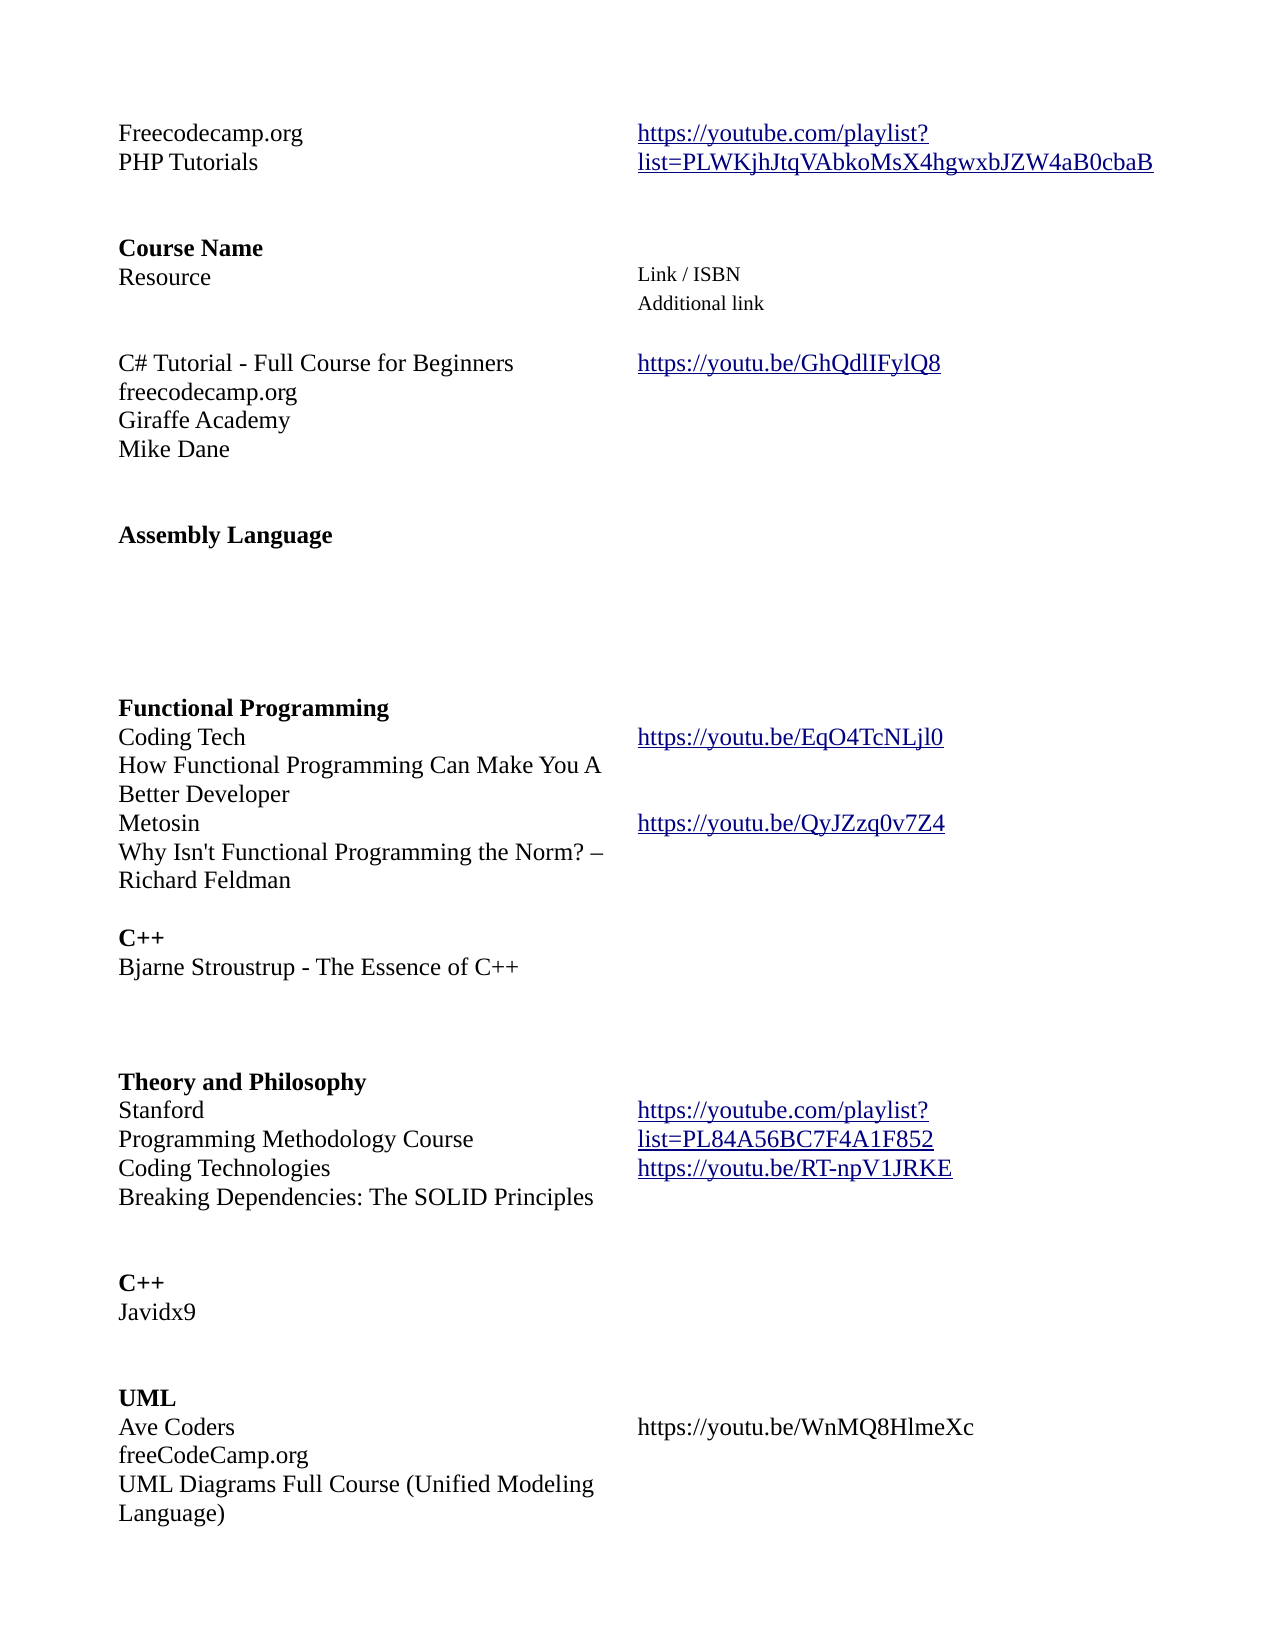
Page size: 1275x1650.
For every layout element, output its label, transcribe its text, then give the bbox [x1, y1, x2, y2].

table_cell [118, 607, 637, 636]
table_cell [118, 578, 637, 607]
table_cell [638, 549, 1168, 578]
table_cell [638, 894, 1168, 923]
table_cell [638, 952, 1168, 981]
table_cell Coding Technologies Breaking Dependencies: The SOLID Principles [118, 1153, 637, 1211]
table_cell https://youtube.com/playlist?list=PL84A56BC7F4A1F852 [638, 1096, 1168, 1153]
table_cell Theory and Philosophy [118, 1067, 637, 1096]
table_cell Link / ISBN [638, 262, 1168, 291]
table_cell [638, 693, 1168, 722]
table_cell [638, 492, 1168, 521]
table_cell [118, 204, 637, 233]
table_cell [638, 923, 1168, 952]
table_cell Javidx9 [118, 1297, 637, 1326]
table_cell [638, 521, 1168, 549]
table_cell [118, 1239, 637, 1268]
table_cell Course Name [118, 233, 637, 262]
table_cell [118, 1038, 637, 1067]
table_cell [638, 981, 1168, 1009]
table_cell https://youtu.be/WnMQ8HlmeXc [638, 1412, 1168, 1527]
table_cell Resource [118, 262, 637, 291]
table_cell [118, 894, 637, 923]
table_cell [118, 981, 637, 1009]
table_cell [118, 1009, 637, 1038]
table_cell [118, 319, 637, 348]
table_cell [638, 1326, 1168, 1354]
table_cell [118, 1326, 637, 1354]
table_cell [638, 1009, 1168, 1038]
table_cell [118, 549, 637, 578]
table_cell Coding Tech How Functional Programming Can Make You A Better Developer [118, 722, 637, 808]
table_cell UML [118, 1383, 637, 1412]
table_cell [118, 291, 637, 319]
table_cell [638, 1038, 1168, 1067]
table_cell [638, 1067, 1168, 1096]
table_cell [118, 463, 637, 492]
table_cell [638, 1297, 1168, 1326]
table_cell https://youtu.be/RT-npV1JRKE [638, 1153, 1168, 1211]
table_cell [638, 1211, 1168, 1239]
table_cell [638, 1268, 1168, 1297]
table_cell [118, 176, 637, 204]
table_cell [118, 492, 637, 521]
table_cell https://youtu.be/EqO4TcNLjl0 [638, 722, 1168, 808]
table_cell [638, 578, 1168, 607]
table_cell Functional Programming [118, 693, 637, 722]
table_cell C# Tutorial - Full Course for Beginners freecodecamp.org Giraffe Academy Mike Dane [118, 348, 637, 463]
table_cell C++ [118, 1268, 637, 1297]
table_cell Freecodecamp.org PHP Tutorials [118, 118, 637, 176]
table_cell [118, 1211, 637, 1239]
table_cell [638, 233, 1168, 262]
table_cell Metosin Why Isn't Functional Programming the Norm? – Richard Feldman [118, 808, 637, 894]
table_cell [118, 1354, 637, 1383]
table_cell [638, 1383, 1168, 1412]
table_cell [638, 1239, 1168, 1268]
table_cell [638, 1354, 1168, 1383]
table_cell https://youtube.com/playlist?list=PLWKjhJtqVAbkoMsX4hgwxbJZW4aB0cbaB [638, 118, 1168, 176]
table_cell https://youtu.be/QyJZzq0v7Z4 [638, 808, 1168, 894]
table_cell https://youtu.be/GhQdlIFylQ8 [638, 348, 1168, 463]
table_cell Stanford Programming Methodology Course [118, 1096, 637, 1153]
table_cell [638, 607, 1168, 636]
table_cell C++ [118, 923, 637, 952]
table_cell [118, 664, 637, 693]
table_cell [638, 463, 1168, 492]
table_cell [638, 319, 1168, 348]
table_cell Bjarne Stroustrup - The Essence of C++ [118, 952, 637, 981]
table_cell Assembly Language [118, 521, 637, 549]
table_cell [638, 176, 1168, 204]
table_cell [638, 664, 1168, 693]
table_cell Additional link [638, 291, 1168, 319]
table_cell Ave Coders freeCodeCamp.org UML Diagrams Full Course (Unified Modeling Language) [118, 1412, 637, 1527]
table_cell [118, 636, 637, 664]
table_cell [638, 204, 1168, 233]
table_cell [638, 636, 1168, 664]
